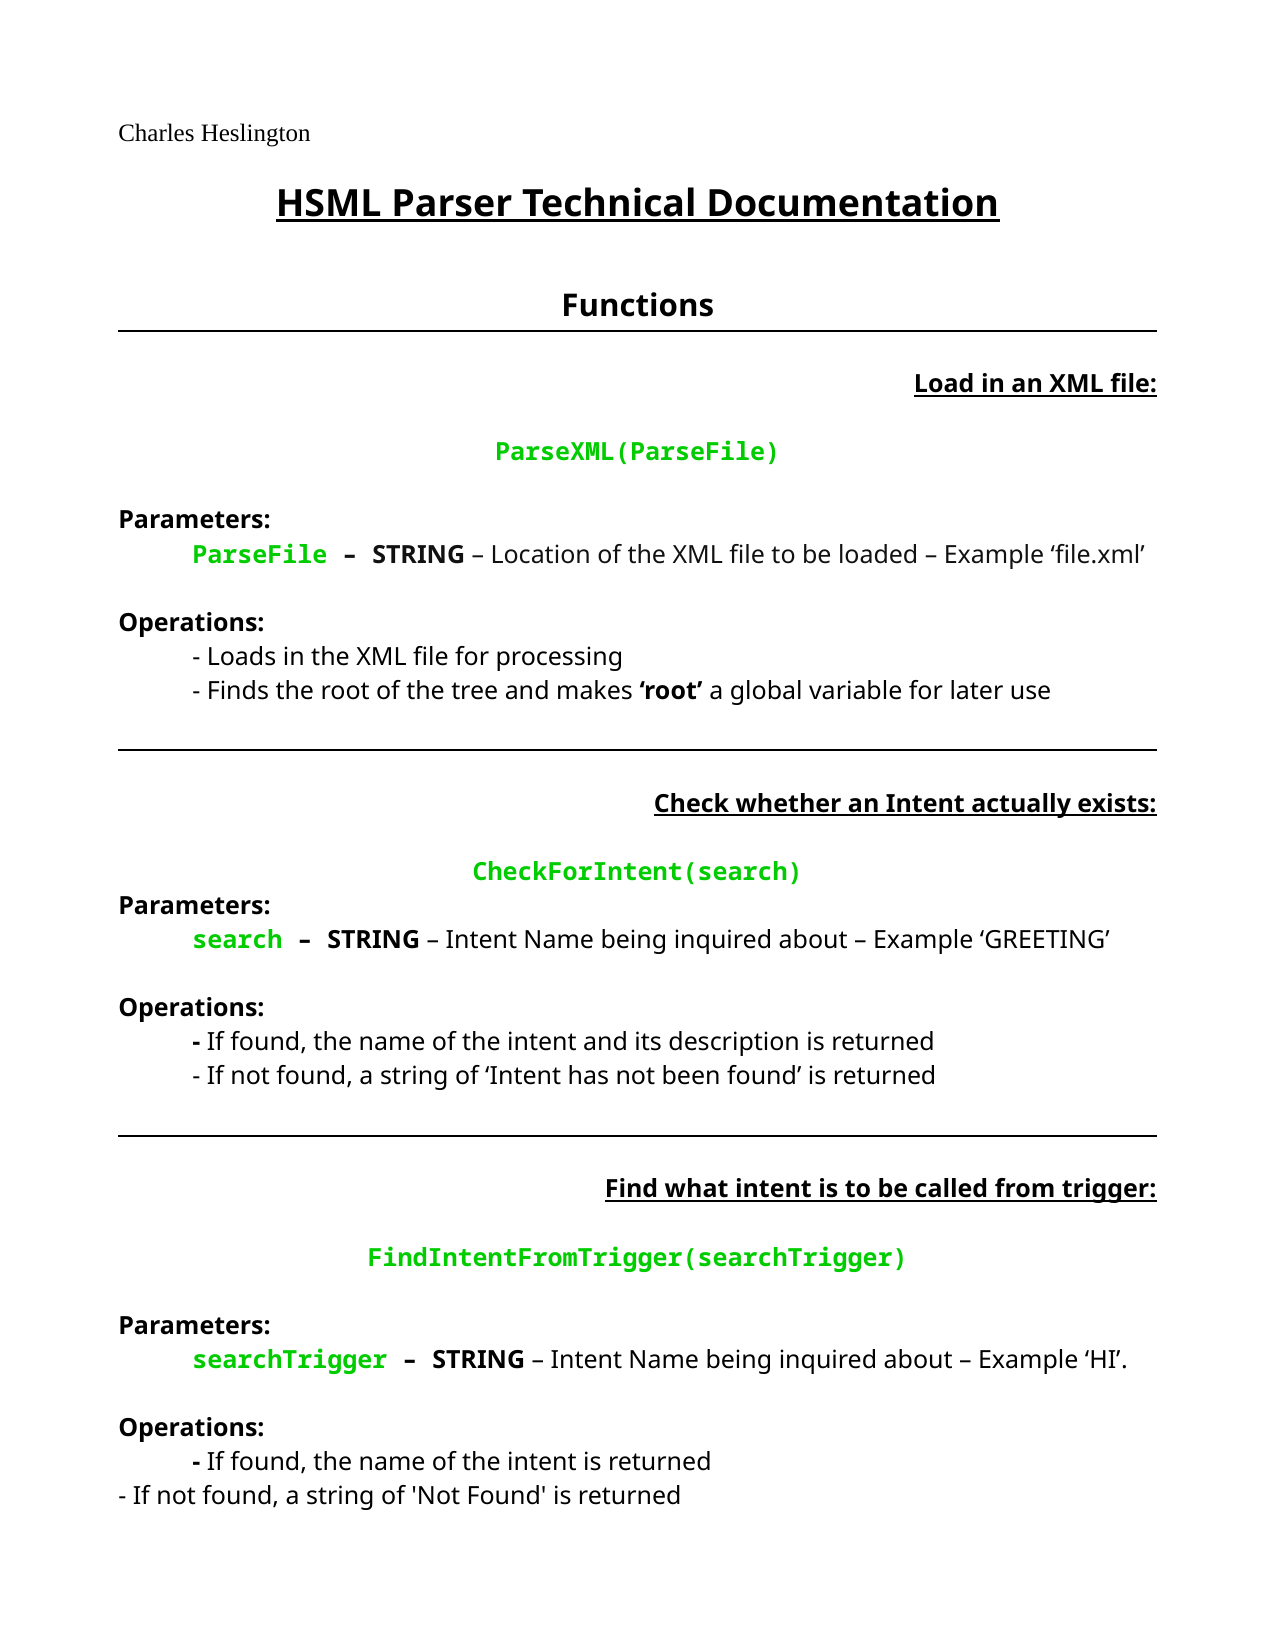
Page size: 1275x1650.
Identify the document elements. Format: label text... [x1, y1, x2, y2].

text Find what intent is to be called from trigger: [118, 1171, 1157, 1205]
text - If not found, a string of 'Not Found' is returned [118, 1478, 1157, 1512]
text - Loads in the XML file for processing [118, 638, 1157, 672]
text Functions [118, 278, 1157, 330]
text Operations: [118, 604, 1157, 638]
text Parameters: [118, 502, 1157, 536]
text Load in an XML file: [118, 366, 1157, 400]
text Operations: [118, 990, 1157, 1024]
text Parameters: [118, 888, 1157, 922]
text HSML Parser Technical Documentation [118, 176, 1157, 227]
text Operations: [118, 1409, 1157, 1443]
text Parameters: [118, 1307, 1157, 1341]
text - If not found, a string of ‘Intent has not been found’ is returned [118, 1058, 1157, 1092]
text Check whether an Intent actually exists: [118, 786, 1157, 819]
text - If found, the name of the intent and its description is returned [118, 1024, 1157, 1058]
text FindIntentFromTrigger(searchTrigger) [118, 1239, 1157, 1273]
text ParseXML(ParseFile) [118, 434, 1157, 468]
text CheckForIntent(search) [118, 854, 1157, 888]
text ParseFile – STRING – Location of the XML file to be loaded – Example ‘file.xml’ [118, 536, 1157, 570]
text searchTrigger – STRING – Intent Name being inquired about – Example ‘HI’. [118, 1341, 1157, 1375]
text - Finds the root of the tree and makes ‘root’ a global variable for later use [118, 672, 1157, 707]
text search – STRING – Intent Name being inquired about – Example ‘GREETING’ [118, 922, 1157, 956]
text - If found, the name of the intent is returned [118, 1443, 1157, 1478]
